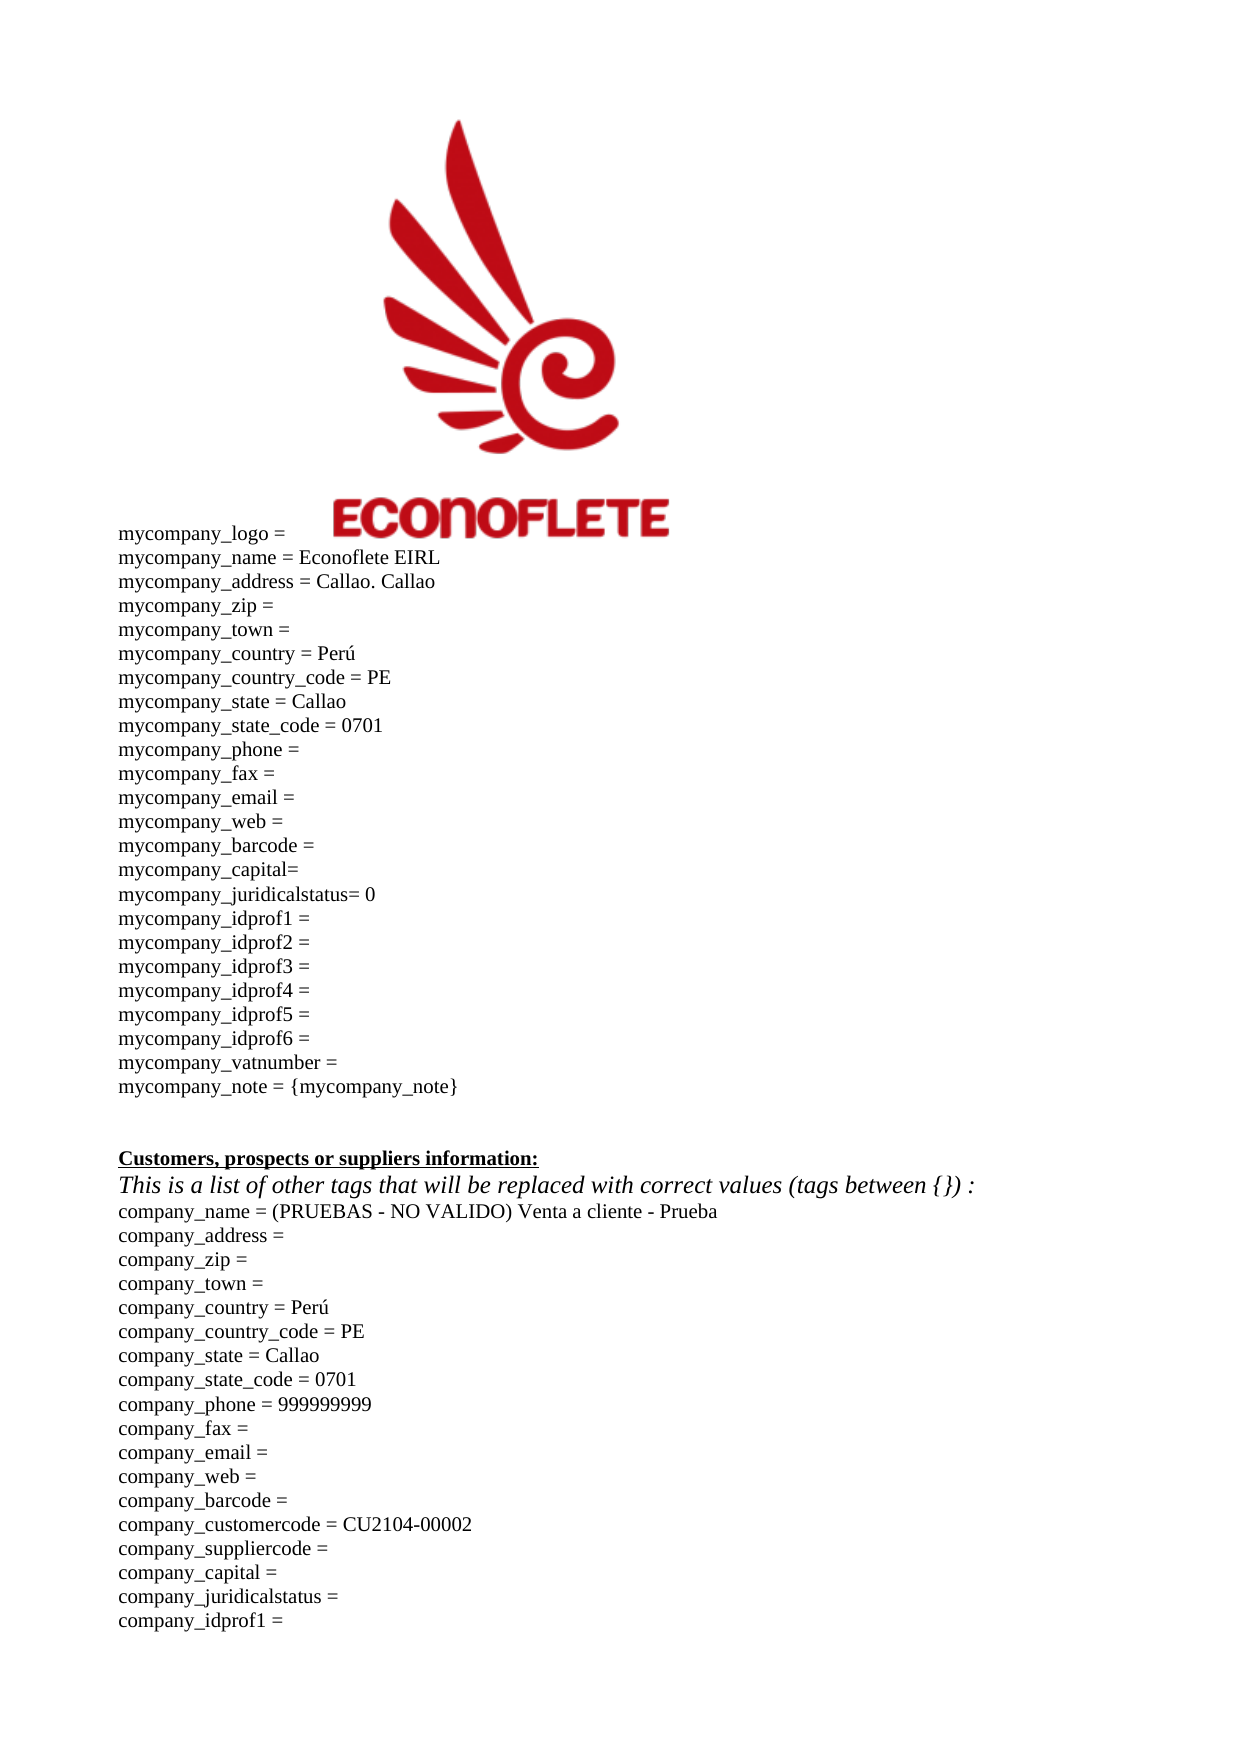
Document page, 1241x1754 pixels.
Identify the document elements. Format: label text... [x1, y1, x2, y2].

text mycompany_name = Econoflete EIRL [118, 544, 1122, 569]
text company_suppliercode = [118, 1536, 1122, 1560]
text company_zip = [118, 1247, 1122, 1271]
text company_customercode = CU2104-00002 [118, 1512, 1122, 1536]
text mycompany_address = Callao. Callao [118, 569, 1122, 593]
text company_idprof1 = [118, 1608, 1122, 1632]
text company_barcode = [118, 1488, 1122, 1512]
text mycompany_idprof1 = [118, 906, 1122, 929]
text mycompany_state_code = 0701 [118, 713, 1122, 737]
text mycompany_email = [118, 785, 1122, 809]
text mycompany_zip = [118, 593, 1122, 617]
text company_country_code = PE [118, 1319, 1122, 1343]
text Customers, prospects or suppliers information: [118, 1146, 1122, 1170]
text company_email = [118, 1439, 1122, 1464]
text mycompany_state = Callao [118, 689, 1122, 713]
text mycompany_idprof6 = [118, 1026, 1122, 1050]
text mycompany_idprof2 = [118, 929, 1122, 954]
text company_name = (PRUEBAS - NO VALIDO) Venta a cliente - Prueba [118, 1199, 1122, 1223]
text company_town = [118, 1271, 1122, 1295]
text company_fax = [118, 1416, 1122, 1439]
text company_state_code = 0701 [118, 1367, 1122, 1391]
text mycompany_fax = [118, 761, 1122, 785]
text mycompany_barcode = [118, 833, 1122, 857]
text mycompany_country = Perú [118, 641, 1122, 665]
text company_phone = 999999999 [118, 1391, 1122, 1416]
text company_country = Perú [118, 1295, 1122, 1319]
text company_web = [118, 1464, 1122, 1488]
text mycompany_web = [118, 809, 1122, 833]
text company_capital = [118, 1560, 1122, 1584]
text This is a list of other tags that will be replaced with correct values (tags between {}) : [118, 1170, 1122, 1199]
text mycompany_note = {mycompany_note} [118, 1074, 1122, 1098]
text mycompany_idprof4 = [118, 978, 1122, 1002]
text mycompany_country_code = PE [118, 665, 1122, 689]
text mycompany_logo = [118, 118, 1122, 544]
text mycompany_vatnumber = [118, 1050, 1122, 1074]
text company_address = [118, 1223, 1122, 1247]
text mycompany_idprof3 = [118, 954, 1122, 978]
text mycompany_phone = [118, 737, 1122, 761]
text mycompany_idprof5 = [118, 1002, 1122, 1026]
text company_juridicalstatus = [118, 1584, 1122, 1608]
text company_state = Callao [118, 1343, 1122, 1367]
text mycompany_capital= [118, 857, 1122, 881]
picture [290, 118, 713, 540]
text mycompany_juridicalstatus= 0 [118, 881, 1122, 906]
text mycompany_town = [118, 617, 1122, 641]
